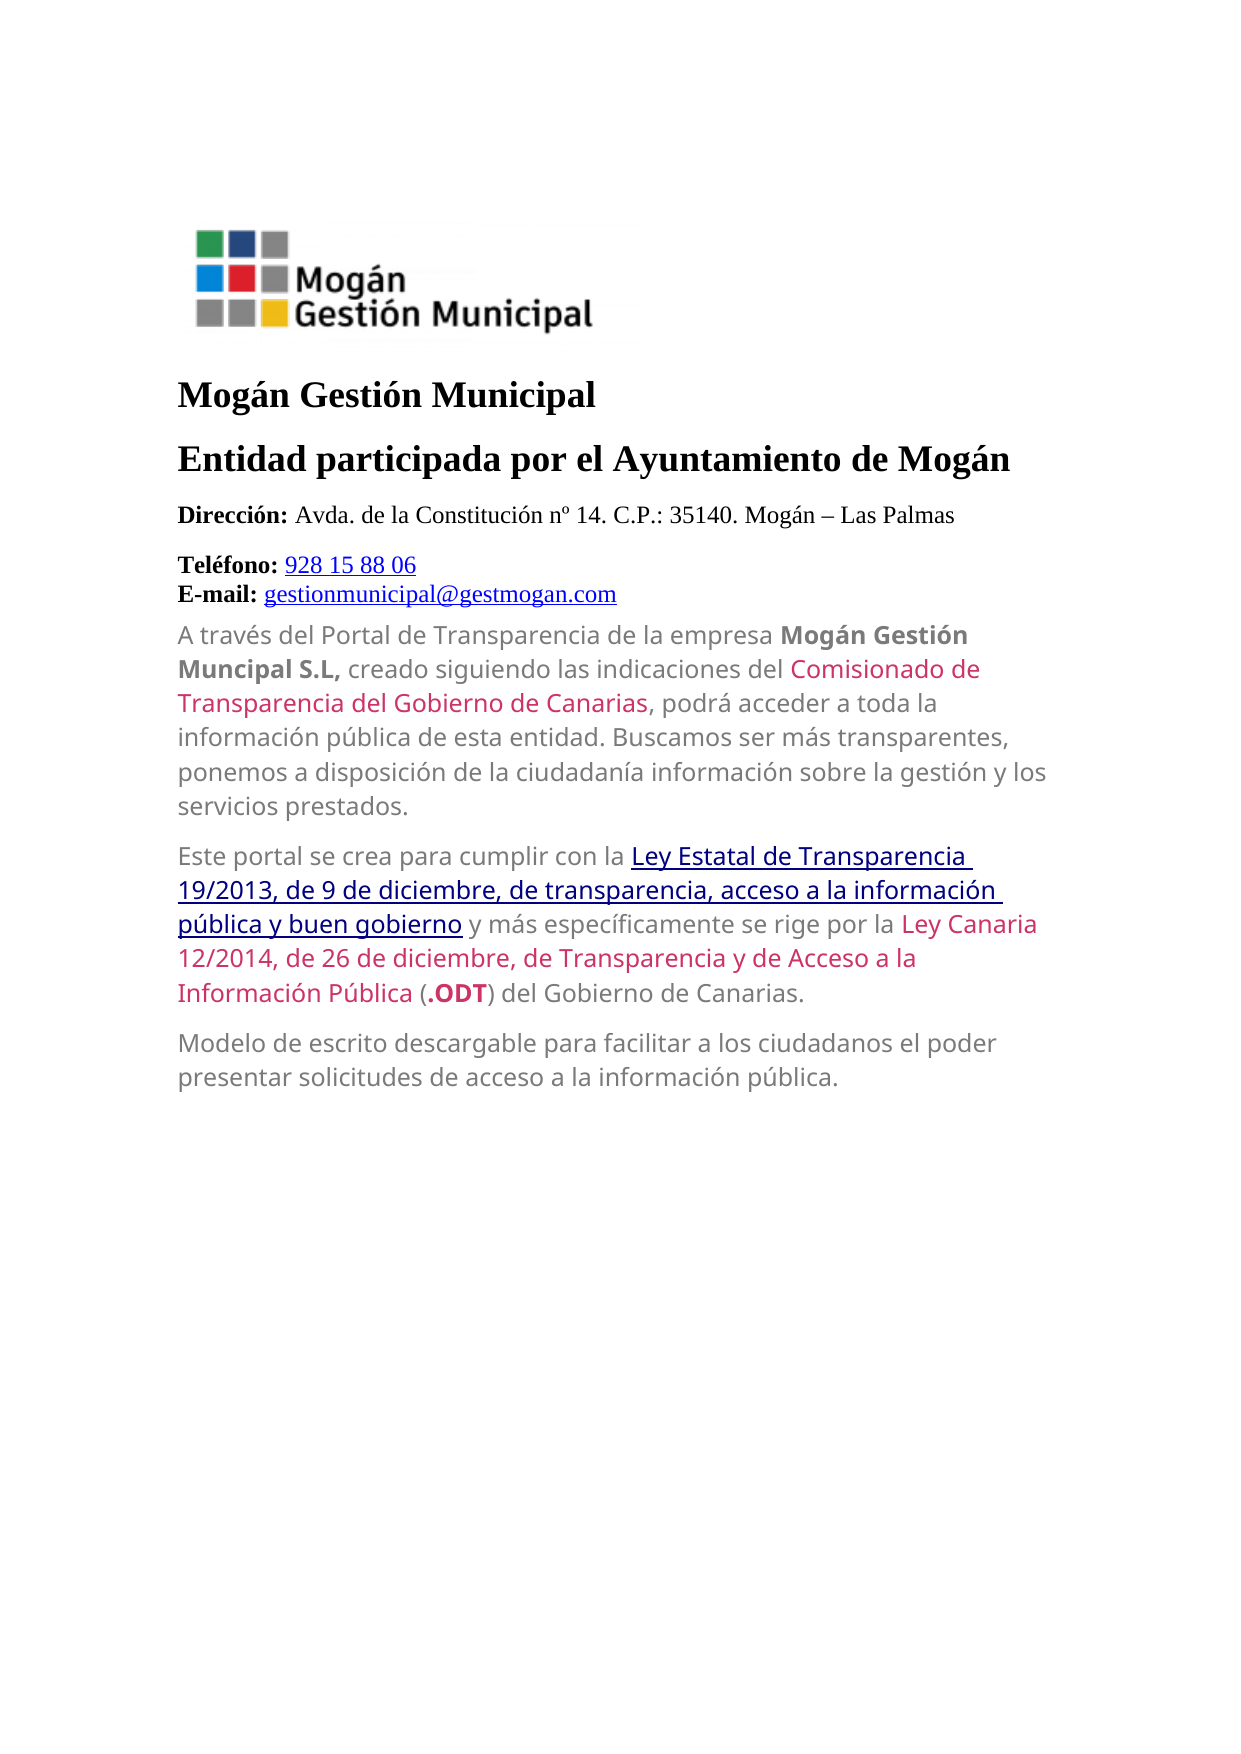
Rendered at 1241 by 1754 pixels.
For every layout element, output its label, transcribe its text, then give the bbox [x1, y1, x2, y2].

subtitle Mogán Gestión Municipal [177, 372, 1063, 416]
text A través del Portal de Transparencia de la empresa Mogán Gestión Muncipal S.L, creado siguiendo las indicaciones del Comisionado de Transparencia del Gobierno de Canarias, podrá acceder a toda la información pública de esta entidad. Buscamos ser más transparentes, ponemos a disposición de la ciudadanía información sobre la gestión y los servicios prestados. [177, 618, 1063, 822]
text Modelo de escrito descargable para facilitar a los ciudadanos el poder presentar solicitudes de acceso a la información pública. [177, 1026, 1063, 1094]
subtitle Entidad participada por el Ayuntamiento de Mogán [177, 436, 1063, 479]
text Este portal se crea para cumplir con la Ley Estatal de Transparencia 19/2013, de 9 de diciembre, de transparencia, acceso a la información pública y buen gobierno y más específicamente se rige por la Ley Canaria 12/2014, de 26 de diciembre, de Transparencia y de Acceso a la Información Pública (.ODT) del Gobierno de Canarias. [177, 839, 1063, 1009]
text Dirección: Avda. de la Constitución nº 14. C.P.: 35140. Mogán – Las Palmas [177, 500, 1063, 529]
text Teléfono: 928 15 88 06 E-mail: gestionmunicipal@gestmogan.com [177, 550, 1063, 607]
